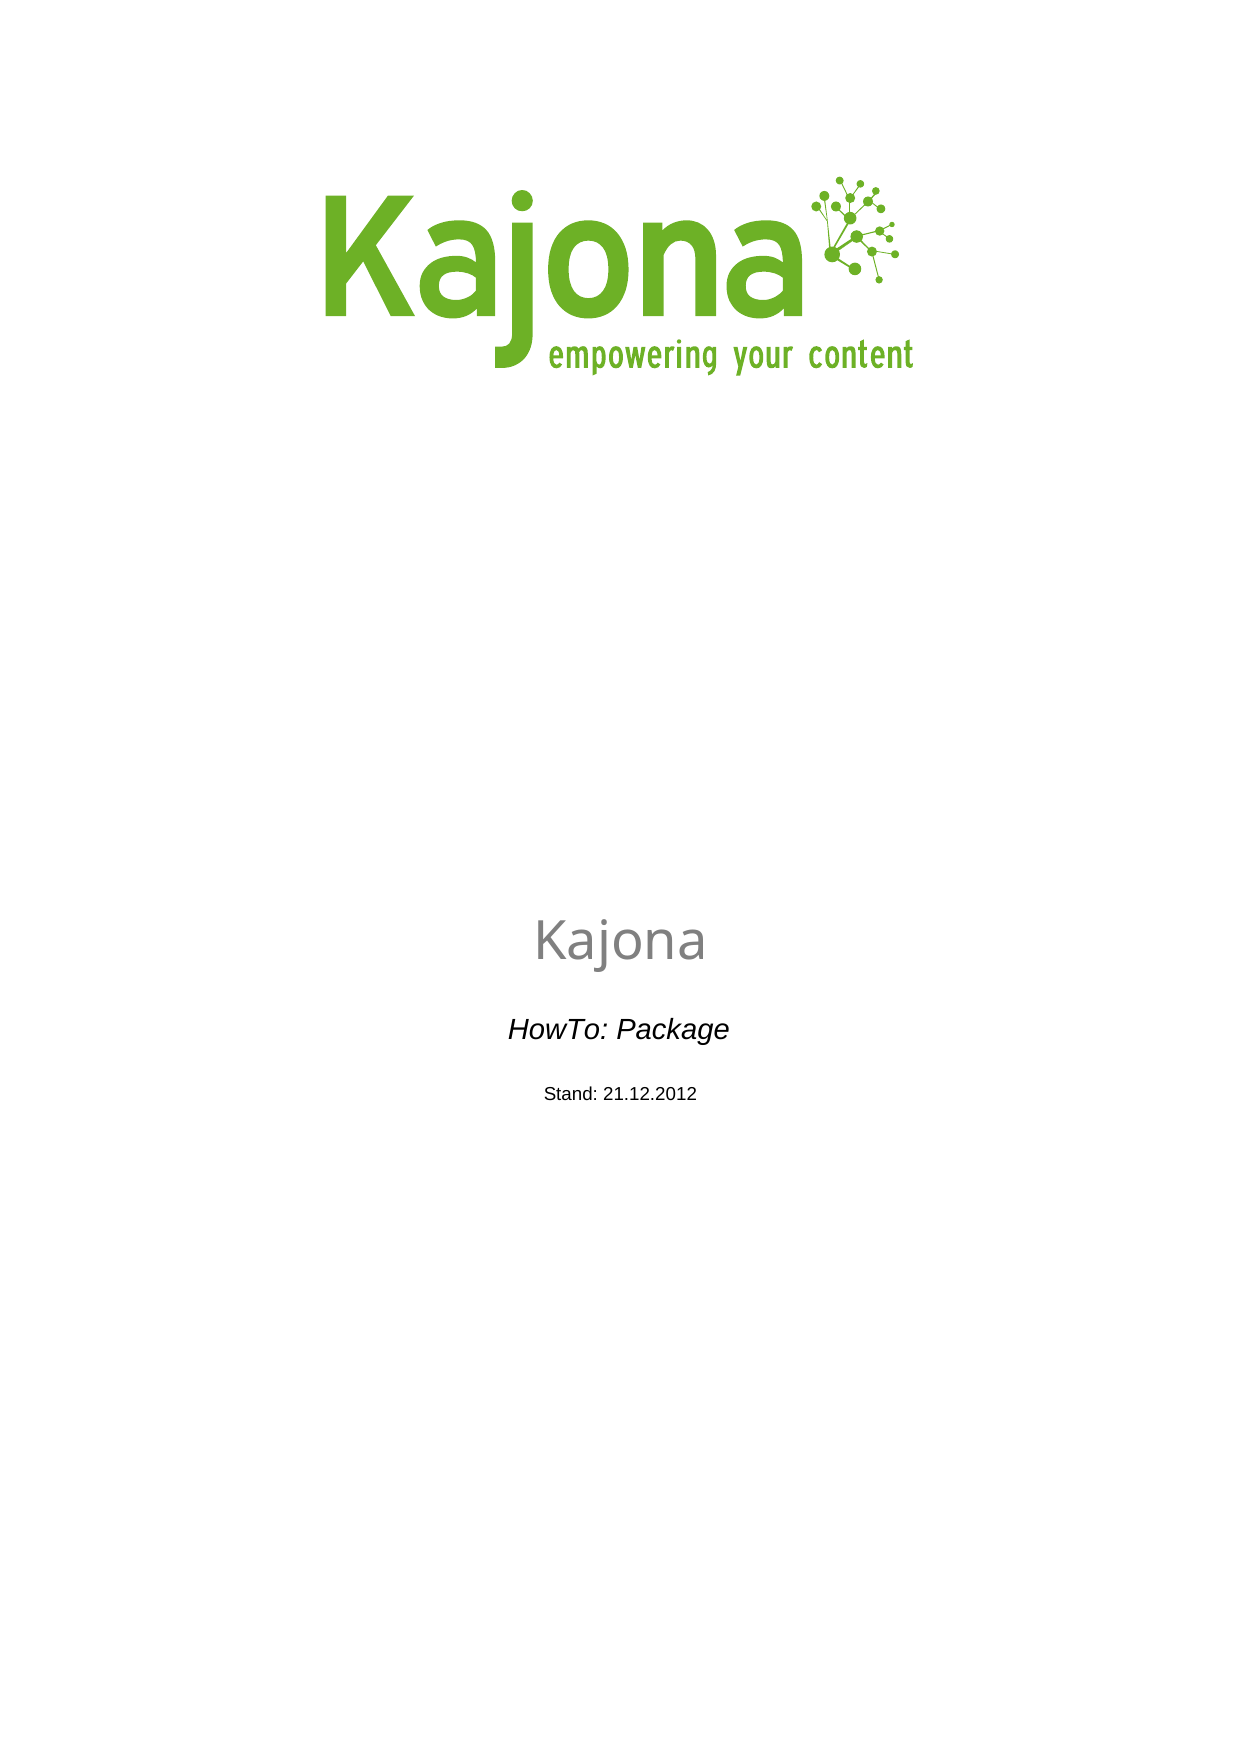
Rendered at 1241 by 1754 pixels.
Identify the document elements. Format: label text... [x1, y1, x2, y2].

subtitle HowTo: Package [118, 1013, 1122, 1045]
title Kajona [118, 902, 1122, 975]
subtitle Stand: 21.12.2012 [118, 1083, 1122, 1104]
